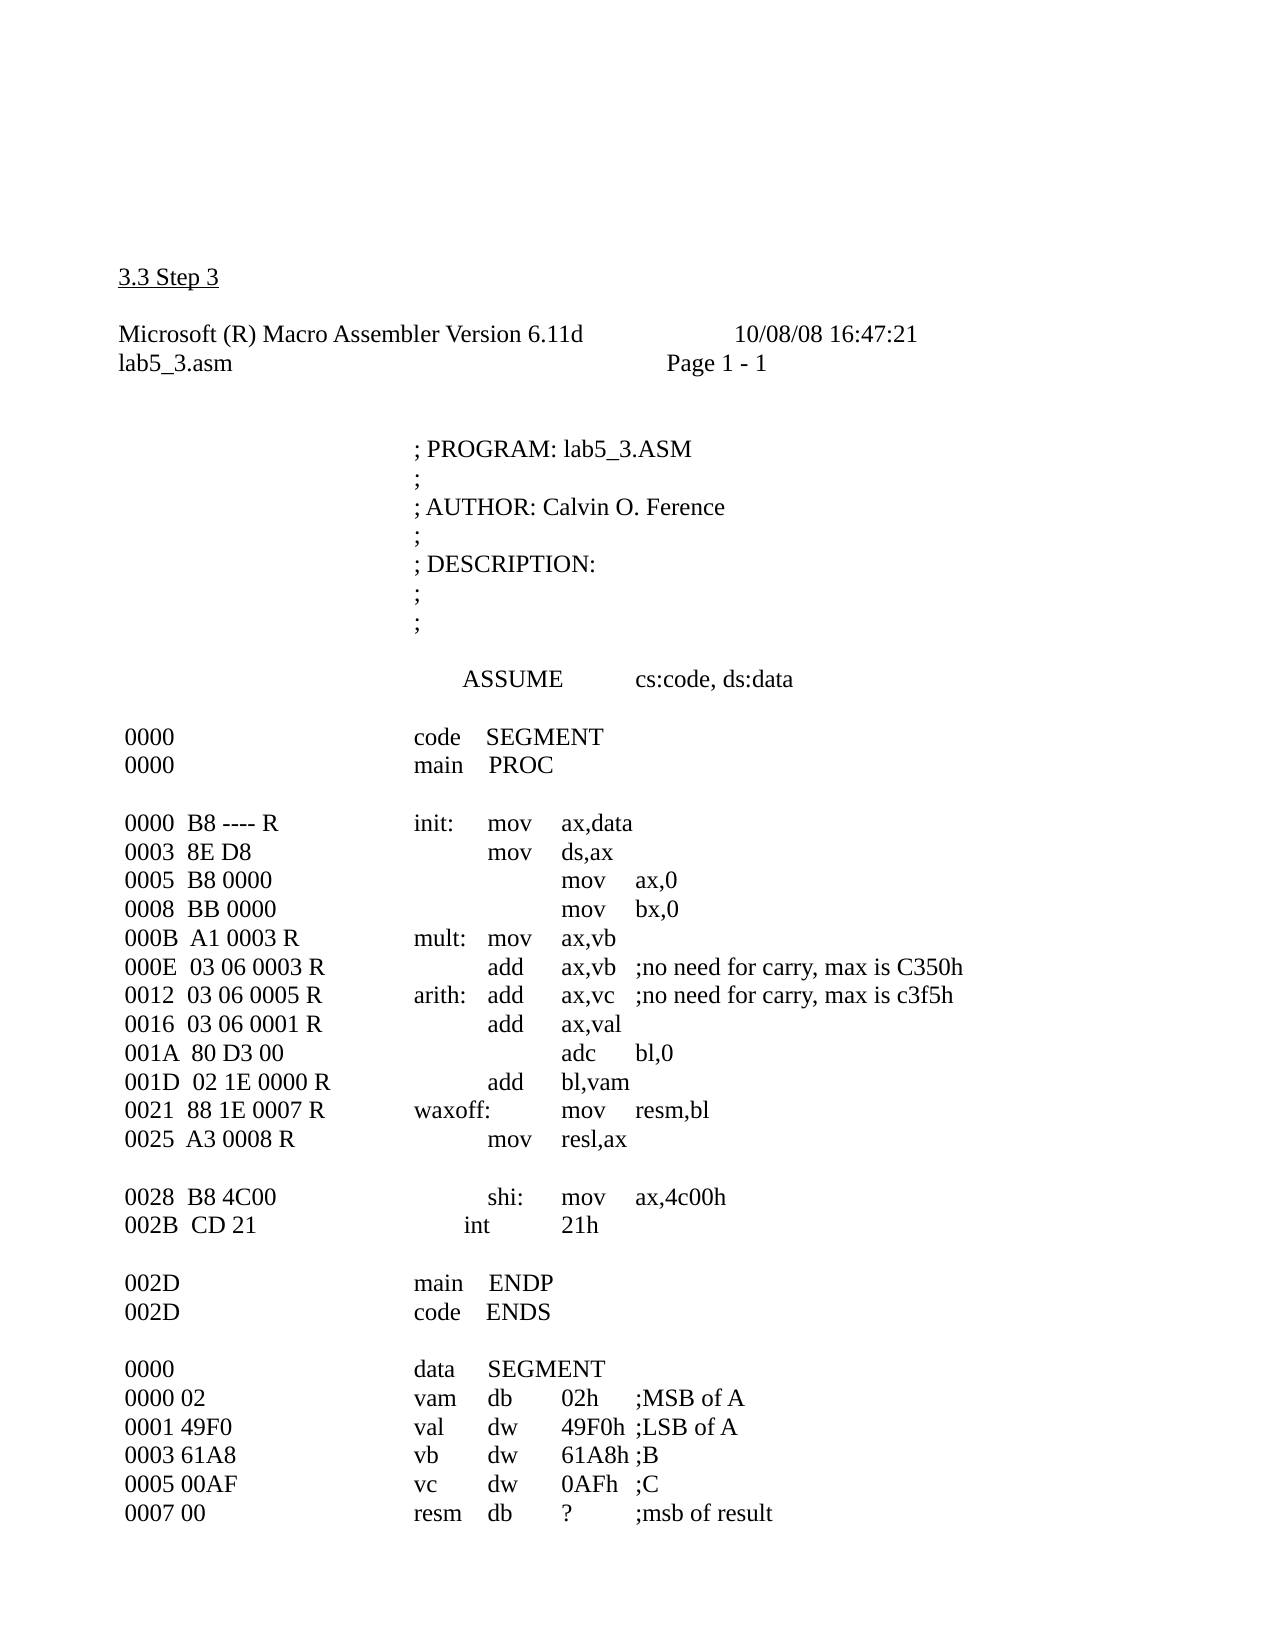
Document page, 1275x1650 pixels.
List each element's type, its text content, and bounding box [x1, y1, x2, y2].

text 001A 80 D3 00 adc bl,0 [118, 1038, 1157, 1067]
text 0001 49F0 val dw 49F0h ;LSB of A [118, 1412, 1157, 1441]
text 0000 B8 ---- R init: mov ax,data [118, 808, 1157, 837]
text ; AUTHOR: Calvin O. Ference [118, 492, 1157, 521]
text 0000 main PROC [118, 751, 1157, 779]
text 0007 00 resm db ? ;msb of result [118, 1498, 1157, 1527]
text Microsoft (R) Macro Assembler Version 6.11d 10/08/08 16:47:21 [118, 319, 1157, 348]
text 0008 BB 0000 mov bx,0 [118, 894, 1157, 923]
text 0003 8E D8 mov ds,ax [118, 837, 1157, 866]
text ; [118, 463, 1157, 492]
text 0025 A3 0008 R mov resl,ax [118, 1124, 1157, 1153]
text ; [118, 578, 1157, 607]
text 0005 00AF vc dw 0AFh ;C [118, 1469, 1157, 1498]
text 0012 03 06 0005 R arith: add ax,vc ;no need for carry, max is c3f5h [118, 981, 1157, 1009]
text 0028 B8 4C00 shi: mov ax,4c00h [118, 1182, 1157, 1211]
text 002D code ENDS [118, 1297, 1157, 1326]
text lab5_3.asm Page 1 - 1 [118, 348, 1157, 377]
text 0021 88 1E 0007 R waxoff: mov resm,bl [118, 1096, 1157, 1124]
text 0003 61A8 vb dw 61A8h ;B [118, 1441, 1157, 1469]
text 000E 03 06 0003 R add ax,vb ;no need for carry, max is C350h [118, 952, 1157, 981]
text 0005 B8 0000 mov ax,0 [118, 866, 1157, 894]
text ; DESCRIPTION: [118, 549, 1157, 578]
text 3.3 Step 3 [118, 262, 1157, 291]
text 001D 02 1E 0000 R add bl,vam [118, 1067, 1157, 1096]
text 002D main ENDP [118, 1268, 1157, 1297]
text 0000 02 vam db 02h ;MSB of A [118, 1383, 1157, 1412]
text ; [118, 607, 1157, 636]
text 0000 code SEGMENT [118, 722, 1157, 751]
text ; [118, 521, 1157, 549]
text 000B A1 0003 R mult: mov ax,vb [118, 923, 1157, 952]
text 0016 03 06 0001 R add ax,val [118, 1009, 1157, 1038]
text 002B CD 21 int 21h [118, 1211, 1157, 1239]
text 0000 data SEGMENT [118, 1354, 1157, 1383]
text ; PROGRAM: lab5_3.ASM [118, 434, 1157, 463]
text ASSUME cs:code, ds:data [118, 664, 1157, 693]
